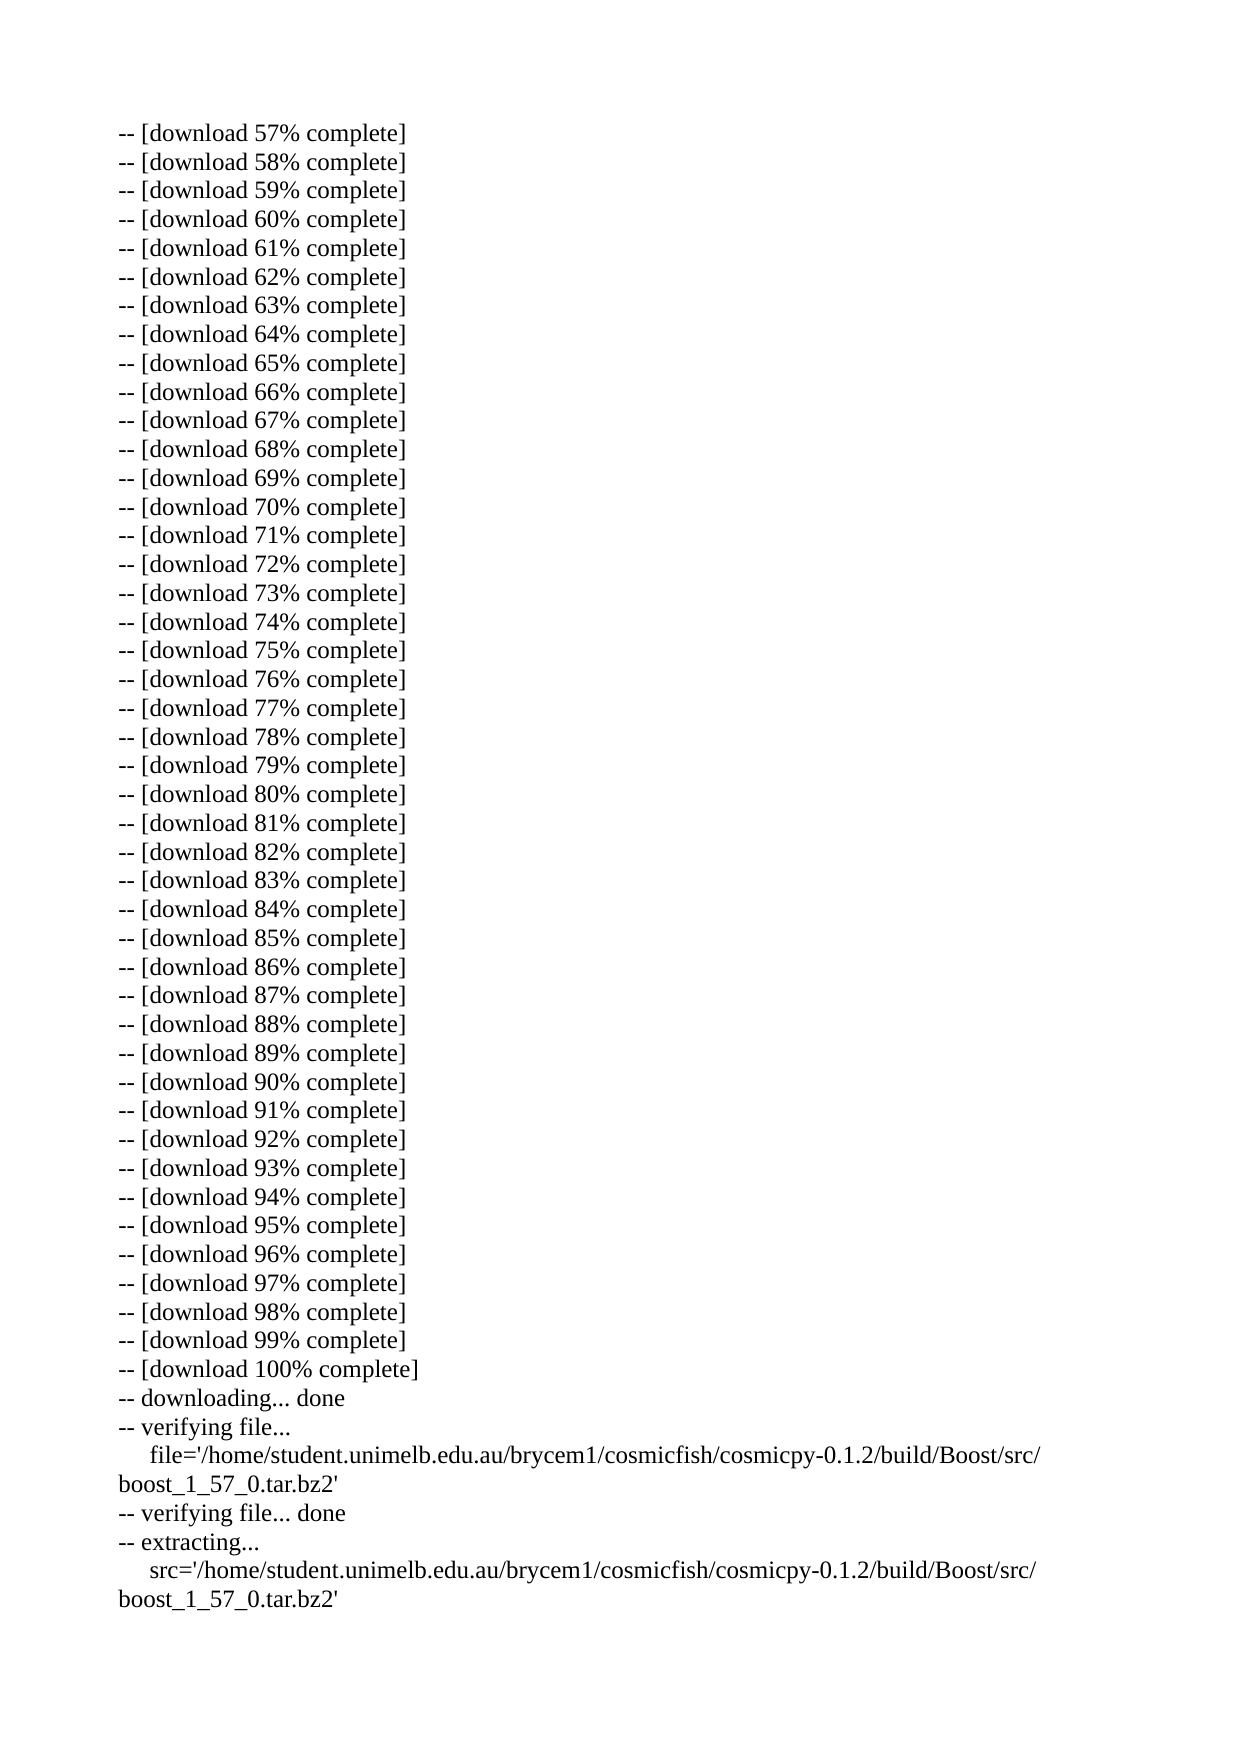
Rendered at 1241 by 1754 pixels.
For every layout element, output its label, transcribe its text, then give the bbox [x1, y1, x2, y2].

text -- [download 59% complete] [118, 176, 1122, 204]
text -- [download 61% complete] [118, 233, 1122, 262]
text -- [download 81% complete] [118, 808, 1122, 837]
text -- [download 79% complete] [118, 751, 1122, 779]
text -- [download 74% complete] [118, 607, 1122, 636]
text -- [download 98% complete] [118, 1297, 1122, 1326]
text -- [download 77% complete] [118, 693, 1122, 722]
text -- [download 83% complete] [118, 866, 1122, 894]
text -- verifying file... done [118, 1498, 1122, 1527]
text -- [download 73% complete] [118, 578, 1122, 607]
text -- [download 84% complete] [118, 894, 1122, 923]
text -- [download 62% complete] [118, 262, 1122, 291]
text -- [download 60% complete] [118, 204, 1122, 233]
text -- [download 90% complete] [118, 1067, 1122, 1096]
text -- extracting... [118, 1527, 1122, 1556]
text -- [download 75% complete] [118, 636, 1122, 664]
text src='/home/student.unimelb.edu.au/brycem1/cosmicfish/cosmicpy-0.1.2/build/Boost/src/boost_1_57_0.tar.bz2' [118, 1556, 1122, 1613]
text -- [download 89% complete] [118, 1038, 1122, 1067]
text -- [download 57% complete] [118, 118, 1122, 147]
text -- [download 92% complete] [118, 1124, 1122, 1153]
text -- [download 100% complete] [118, 1354, 1122, 1383]
text -- [download 94% complete] [118, 1182, 1122, 1211]
text -- [download 76% complete] [118, 664, 1122, 693]
text -- [download 72% complete] [118, 549, 1122, 578]
text -- [download 69% complete] [118, 463, 1122, 492]
text -- verifying file... [118, 1412, 1122, 1441]
text -- [download 58% complete] [118, 147, 1122, 176]
text -- [download 66% complete] [118, 377, 1122, 406]
text -- [download 63% complete] [118, 291, 1122, 319]
text -- [download 97% complete] [118, 1268, 1122, 1297]
text -- [download 82% complete] [118, 837, 1122, 866]
text -- [download 87% complete] [118, 981, 1122, 1009]
text -- downloading... done [118, 1383, 1122, 1412]
text -- [download 86% complete] [118, 952, 1122, 981]
text -- [download 80% complete] [118, 779, 1122, 808]
text -- [download 71% complete] [118, 521, 1122, 549]
text -- [download 64% complete] [118, 319, 1122, 348]
text -- [download 95% complete] [118, 1211, 1122, 1239]
text -- [download 91% complete] [118, 1096, 1122, 1124]
text -- [download 85% complete] [118, 923, 1122, 952]
text -- [download 88% complete] [118, 1009, 1122, 1038]
text -- [download 68% complete] [118, 434, 1122, 463]
text -- [download 78% complete] [118, 722, 1122, 751]
text -- [download 96% complete] [118, 1239, 1122, 1268]
text -- [download 70% complete] [118, 492, 1122, 521]
text -- [download 67% complete] [118, 406, 1122, 434]
text file='/home/student.unimelb.edu.au/brycem1/cosmicfish/cosmicpy-0.1.2/build/Boost/src/boost_1_57_0.tar.bz2' [118, 1441, 1122, 1498]
text -- [download 99% complete] [118, 1326, 1122, 1354]
text -- [download 93% complete] [118, 1153, 1122, 1182]
text -- [download 65% complete] [118, 348, 1122, 377]
